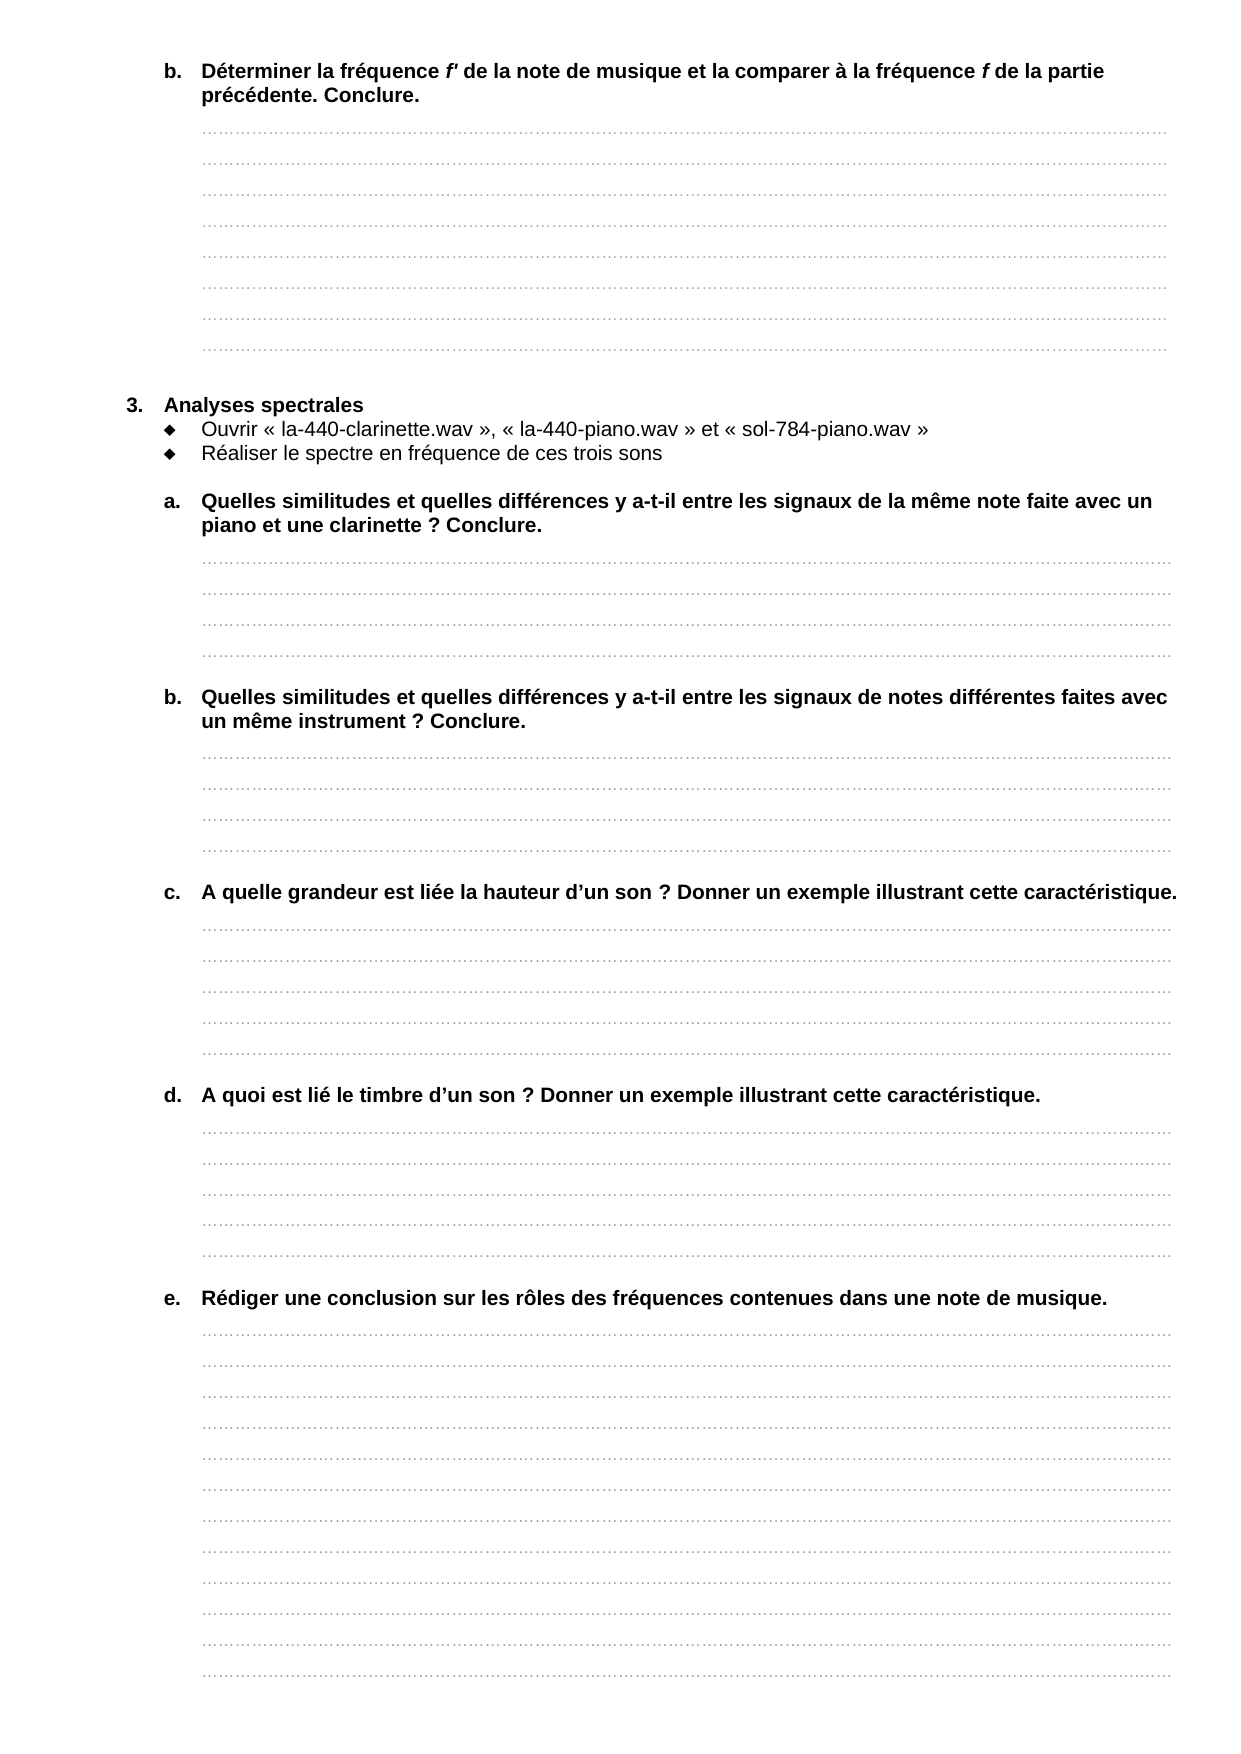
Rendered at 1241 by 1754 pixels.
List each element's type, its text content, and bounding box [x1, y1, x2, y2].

list …………………………………………………………………………………………………………………………………………………….…… [163, 1630, 1181, 1649]
list Analyses spectrales [126, 393, 1181, 417]
list …………………………………………………………………………………………………………………………………………………….…… [163, 1599, 1181, 1619]
list ………………………………………………………………………………………………………………………………………………………… [163, 181, 1181, 200]
list ………………………………………………………………………………………………………………………………………………………… [163, 212, 1181, 231]
list …………………………………………………………………………………………………………………………………………………….…… [163, 641, 1181, 661]
list ………………………………………………………………………………………………………………………………………………………… [163, 242, 1181, 262]
list …………………………………………………………………………………………………………………………………………………….…… [163, 1383, 1181, 1402]
list A quoi est lié le timbre d’un son ? Donner un exemple illustrant cette caractéristique. [163, 1083, 1181, 1107]
list …………………………………………………………………………………………………………………………………………………….…… [163, 1661, 1181, 1681]
list ………………………………………………………………………………………………………………………………………………………… [163, 119, 1181, 138]
list …………………………………………………………………………………………………………………………………………………….…… [163, 1180, 1181, 1199]
list …………………………………………………………………………………………………………………………………………………….…… [163, 1538, 1181, 1557]
list …………………………………………………………………………………………………………………………………………………….…… [163, 579, 1181, 599]
list …………………………………………………………………………………………………………………………………………………….…… [163, 837, 1181, 856]
list …………………………………………………………………………………………………………………………………………………….…… [163, 1507, 1181, 1526]
list Rédiger une conclusion sur les rôles des fréquences contenues dans une note de musique. [163, 1285, 1181, 1309]
list …………………………………………………………………………………………………………………………………………………….…… [163, 1568, 1181, 1588]
list …………………………………………………………………………………………………………………………………………………….…… [163, 978, 1181, 997]
list …………………………………………………………………………………………………………………………………………………….…… [163, 1039, 1181, 1059]
list Déterminer la fréquence f' de la note de musique et la comparer à la fréquence f de la partie précédente. Conclure. [163, 59, 1181, 107]
list Quelles similitudes et quelles différences y a-t-il entre les signaux de la même note faite avec un piano et une clarinette ? Conclure. [163, 489, 1181, 537]
list Ouvrir « la-440-clarinette.wav », « la-440-piano.wav » et « sol-784-piano.wav » [163, 417, 1181, 441]
list Réaliser le spectre en fréquence de ces trois sons [163, 441, 1181, 465]
list ………………………………………………………………………………………………………………………………………………………… [163, 150, 1181, 169]
list ………………………………………………………………………………………………………………………………………………………… [163, 273, 1181, 293]
list …………………………………………………………………………………………………………………………………………………….…… [163, 744, 1181, 763]
list …………………………………………………………………………………………………………………………………………………….…… [163, 548, 1181, 568]
list …………………………………………………………………………………………………………………………………………………….…… [163, 1352, 1181, 1371]
list …………………………………………………………………………………………………………………………………………………….…… [163, 1321, 1181, 1340]
list Quelles similitudes et quelles différences y a-t-il entre les signaux de notes différentes faites avec un même instrument ? Conclure. [163, 684, 1181, 732]
list …………………………………………………………………………………………………………………………………………………….…… [163, 1118, 1181, 1138]
list …………………………………………………………………………………………………………………………………………………….…… [163, 806, 1181, 825]
list …………………………………………………………………………………………………………………………………………………….…… [163, 1414, 1181, 1433]
list …………………………………………………………………………………………………………………………………………………….…… [163, 947, 1181, 966]
list …………………………………………………………………………………………………………………………………………………….…… [163, 1211, 1181, 1230]
list …………………………………………………………………………………………………………………………………………………….…… [163, 775, 1181, 794]
list …………………………………………………………………………………………………………………………………………………….…… [163, 1445, 1181, 1464]
list …………………………………………………………………………………………………………………………………………………….…… [163, 1009, 1181, 1028]
list ………………………………………………………………………………………………………………………………………………………… [163, 304, 1181, 323]
list …………………………………………………………………………………………………………………………………………………….…… [163, 1242, 1181, 1261]
list …………………………………………………………………………………………………………………………………………………….…… [163, 610, 1181, 629]
list …………………………………………………………………………………………………………………………………………………….…… [163, 1476, 1181, 1495]
list …………………………………………………………………………………………………………………………………………………….…… [163, 916, 1181, 935]
list ………………………………………………………………………………………………………………………………………………………… [163, 335, 1181, 354]
list …………………………………………………………………………………………………………………………………………………….…… [163, 1149, 1181, 1168]
list A quelle grandeur est liée la hauteur d’un son ? Donner un exemple illustrant cette caractéristique. [163, 880, 1181, 904]
